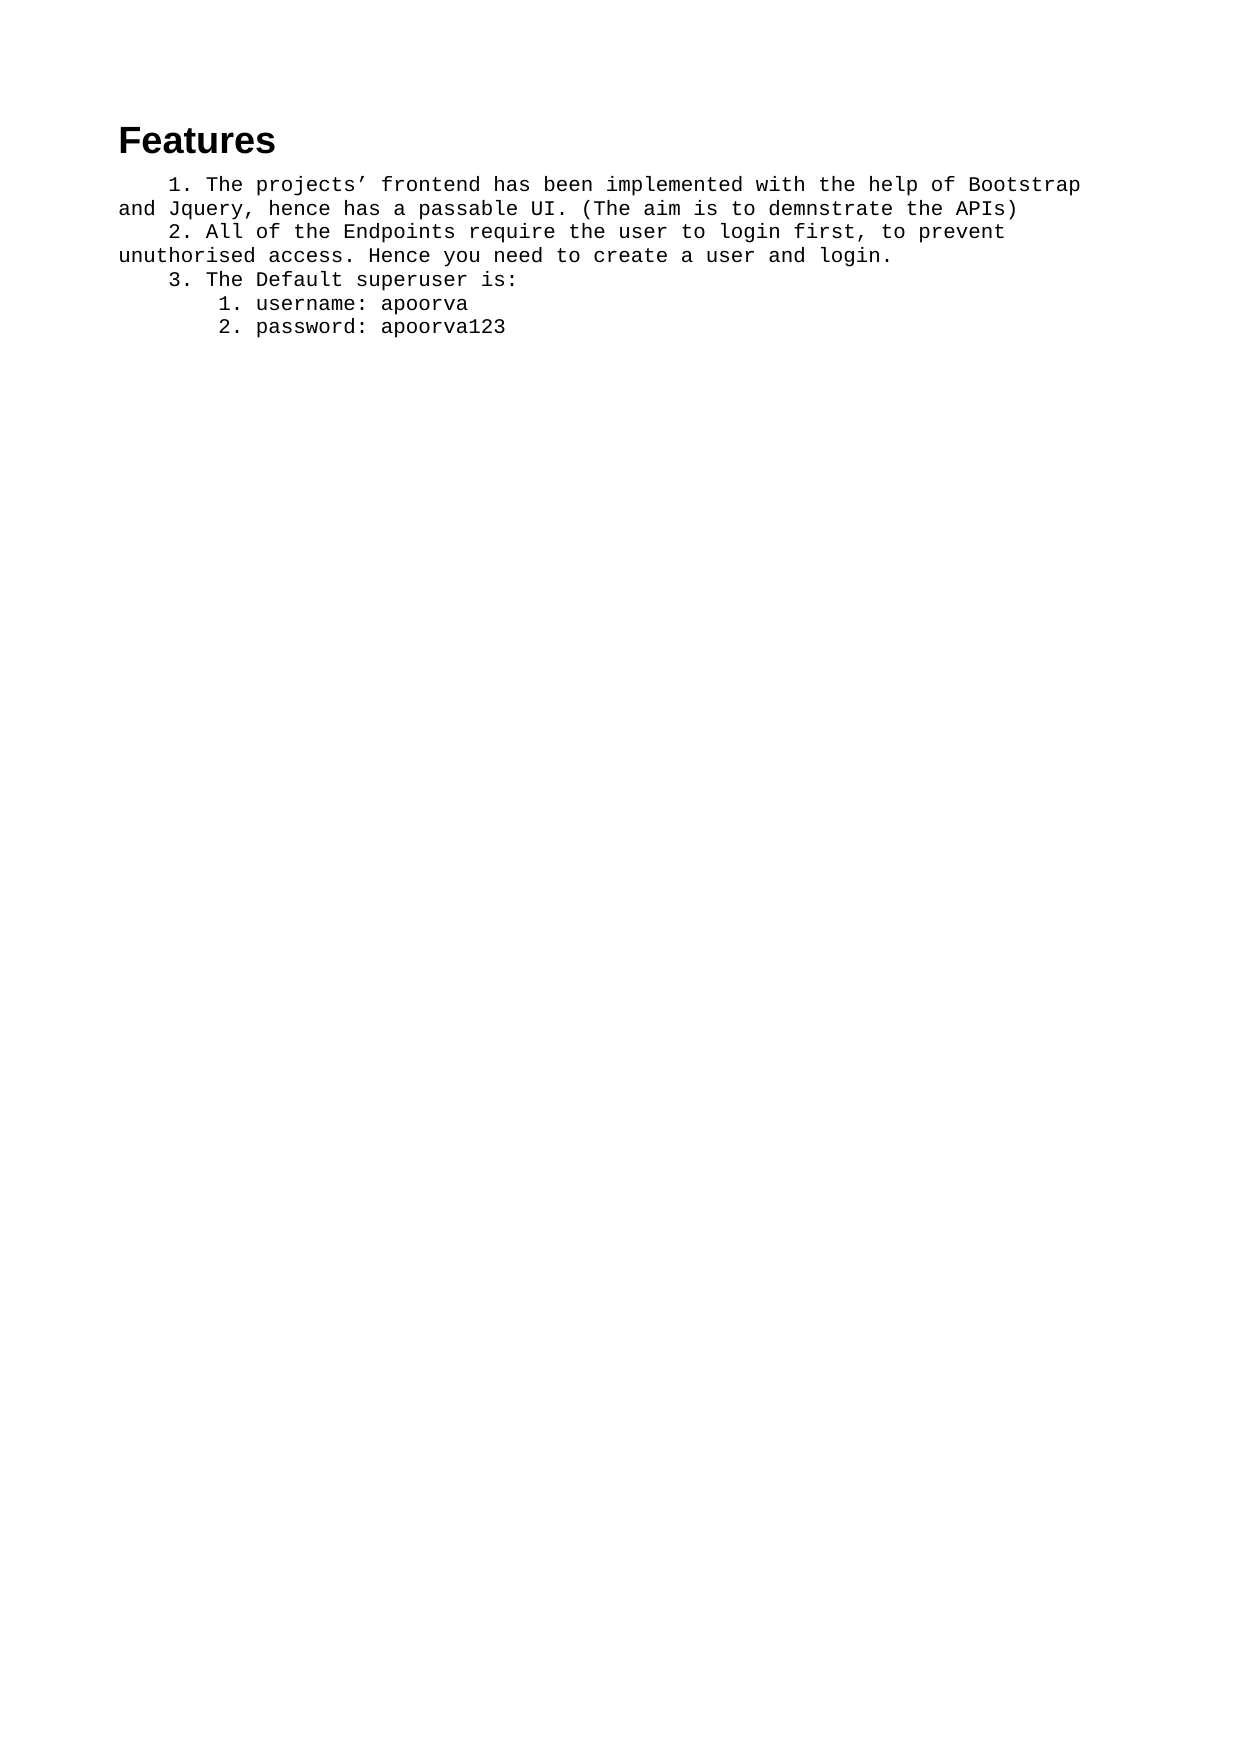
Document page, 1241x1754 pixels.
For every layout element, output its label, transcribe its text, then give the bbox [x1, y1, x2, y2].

text 2. password: apoorva123 [118, 316, 1122, 340]
text 1. username: apoorva [118, 292, 1122, 316]
text 1. The projects’ frontend has been implemented with the help of Bootstrap and Jquery, hence has a passable UI. (The aim is to demnstrate the APIs) [118, 174, 1122, 222]
subtitle Features [118, 118, 1122, 162]
text 3. The Default superuser is: [118, 269, 1122, 292]
text 2. All of the Endpoints require the user to login first, to prevent unuthorised access. Hence you need to create a user and login. [118, 222, 1122, 269]
